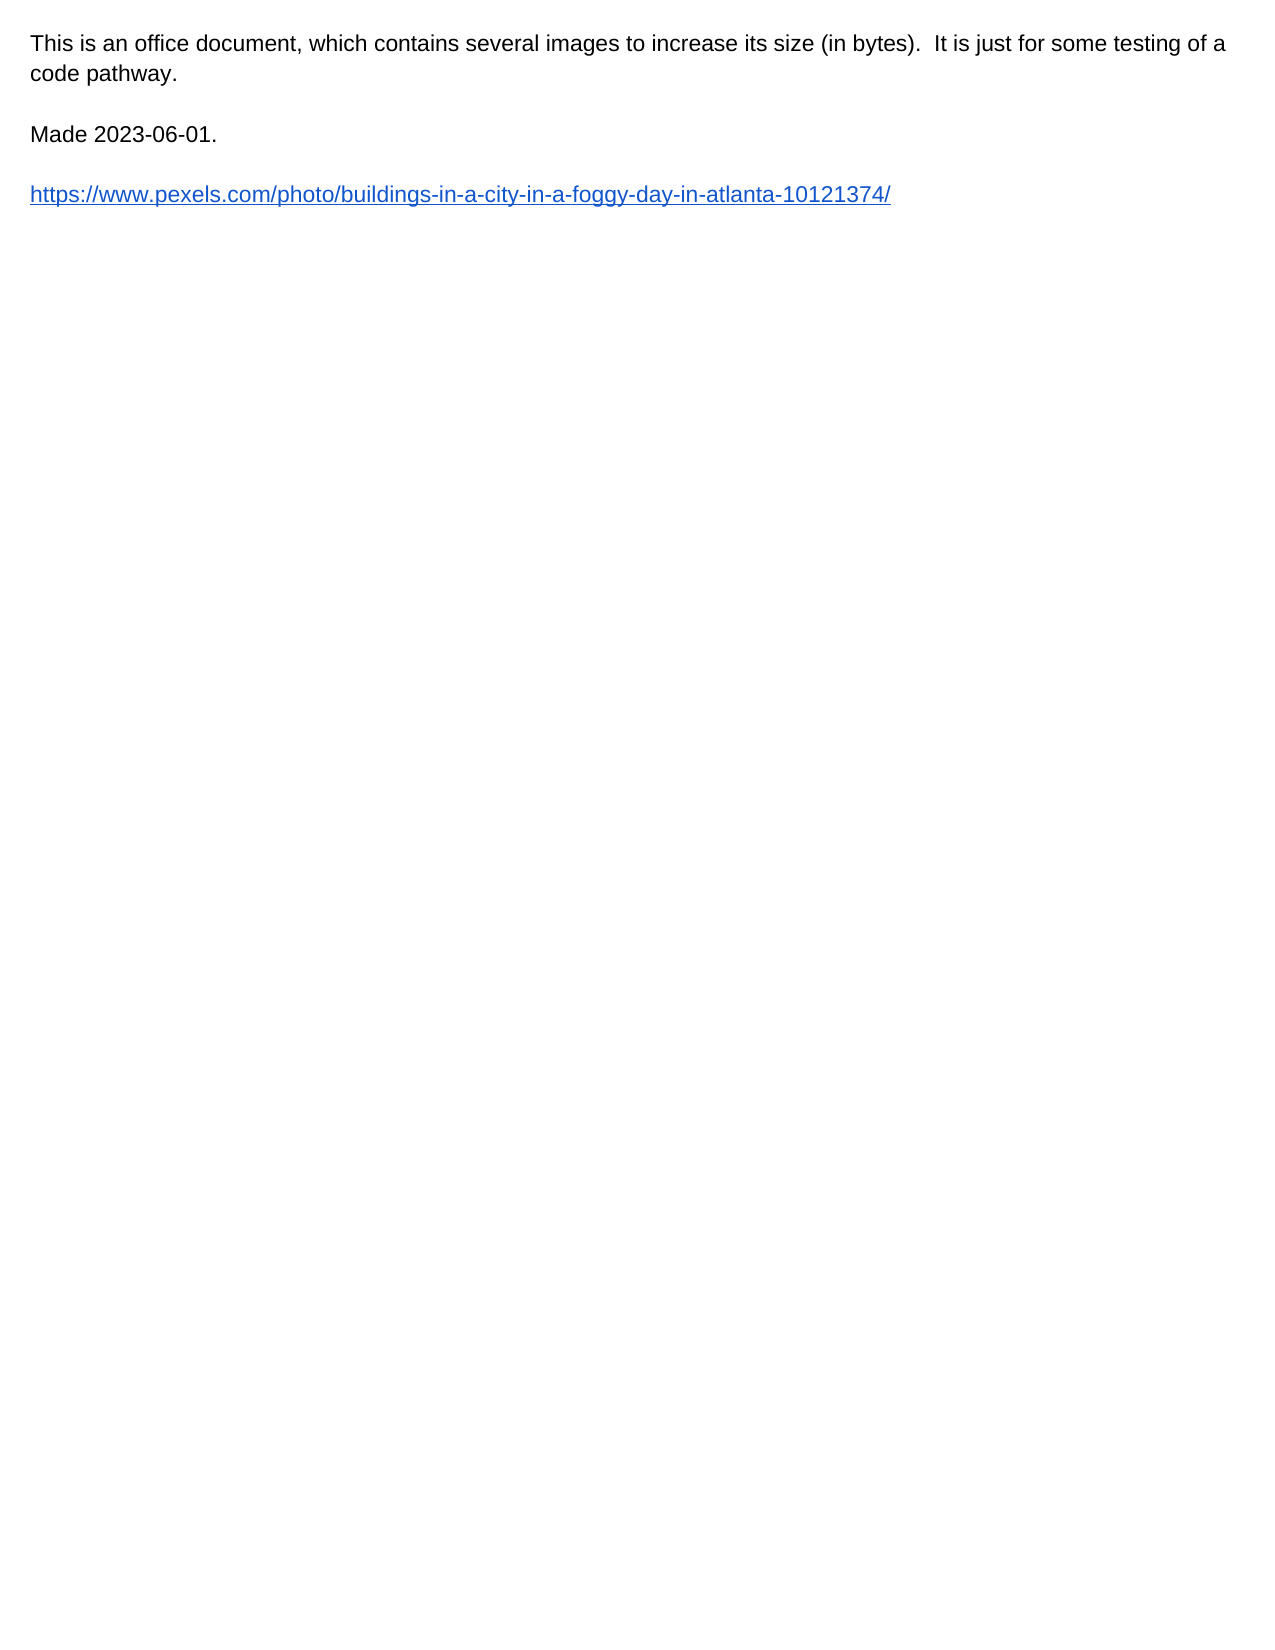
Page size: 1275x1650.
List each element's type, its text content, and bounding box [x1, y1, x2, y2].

text This is an office document, which contains several images to increase its size (in bytes). It is just for some testing of a code pathway. [30, 30, 1245, 87]
text Made 2023-06-01. [30, 121, 1245, 147]
text https://www.pexels.com/photo/buildings-in-a-city-in-a-foggy-day-in-atlanta-10121374/ [30, 181, 1245, 207]
